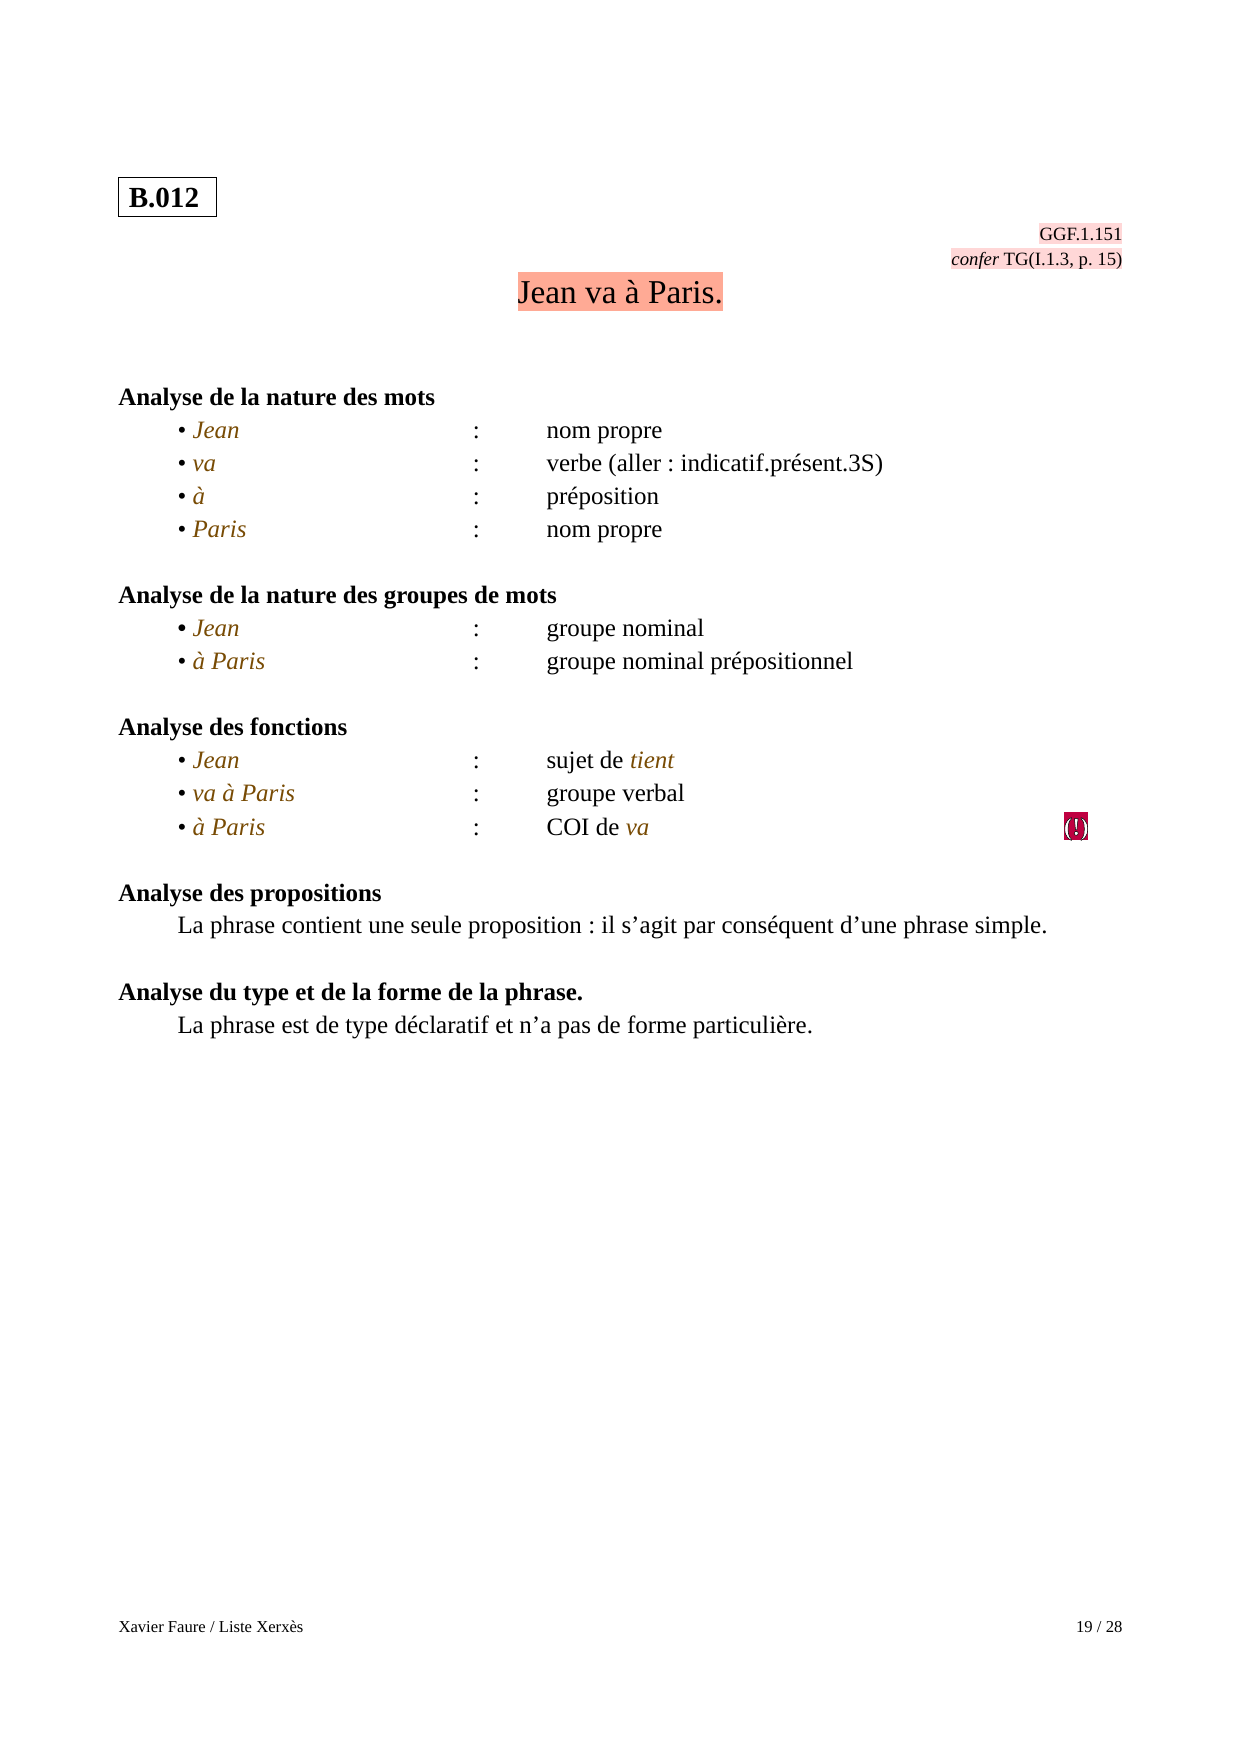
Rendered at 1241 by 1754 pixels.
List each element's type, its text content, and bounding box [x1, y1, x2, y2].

text La phrase contient une seule proposition : il s’agit par conséquent d’une phrase simple. [177, 911, 1122, 939]
text Analyse des fonctions [118, 712, 1122, 741]
text • Paris : nom propre [177, 514, 1122, 543]
text GGF.1.151 [118, 223, 1039, 244]
text • Jean : groupe nominal [177, 613, 1122, 642]
text • Jean : sujet de tient [177, 746, 1122, 774]
text • à : préposition [177, 481, 1122, 510]
text • à Paris : COI de va (!) [177, 812, 1122, 840]
text La phrase est de type déclaratif et n’a pas de forme particulière. [177, 1010, 1122, 1038]
text Jean va à Paris. [723, 272, 1122, 311]
text • à Paris : groupe nominal prépositionnel [177, 646, 1122, 675]
text • va à Paris : groupe verbal [177, 778, 1122, 807]
text Analyse de la nature des groupes de mots [118, 580, 1122, 609]
text Analyse de la nature des mots [118, 382, 1122, 411]
text Analyse du type et de la forme de la phrase. [118, 977, 1122, 1005]
text • va : verbe (aller : indicatif.présent.3S) [177, 448, 1122, 477]
text Analyse des propositions [118, 878, 1122, 906]
text Jean va à Paris. [118, 272, 518, 311]
text • Jean : nom propre [177, 415, 1122, 444]
text confer TG(I.1.3, p. 15) [118, 247, 1122, 269]
text B.012 [119, 178, 216, 216]
text [217, 177, 1122, 217]
